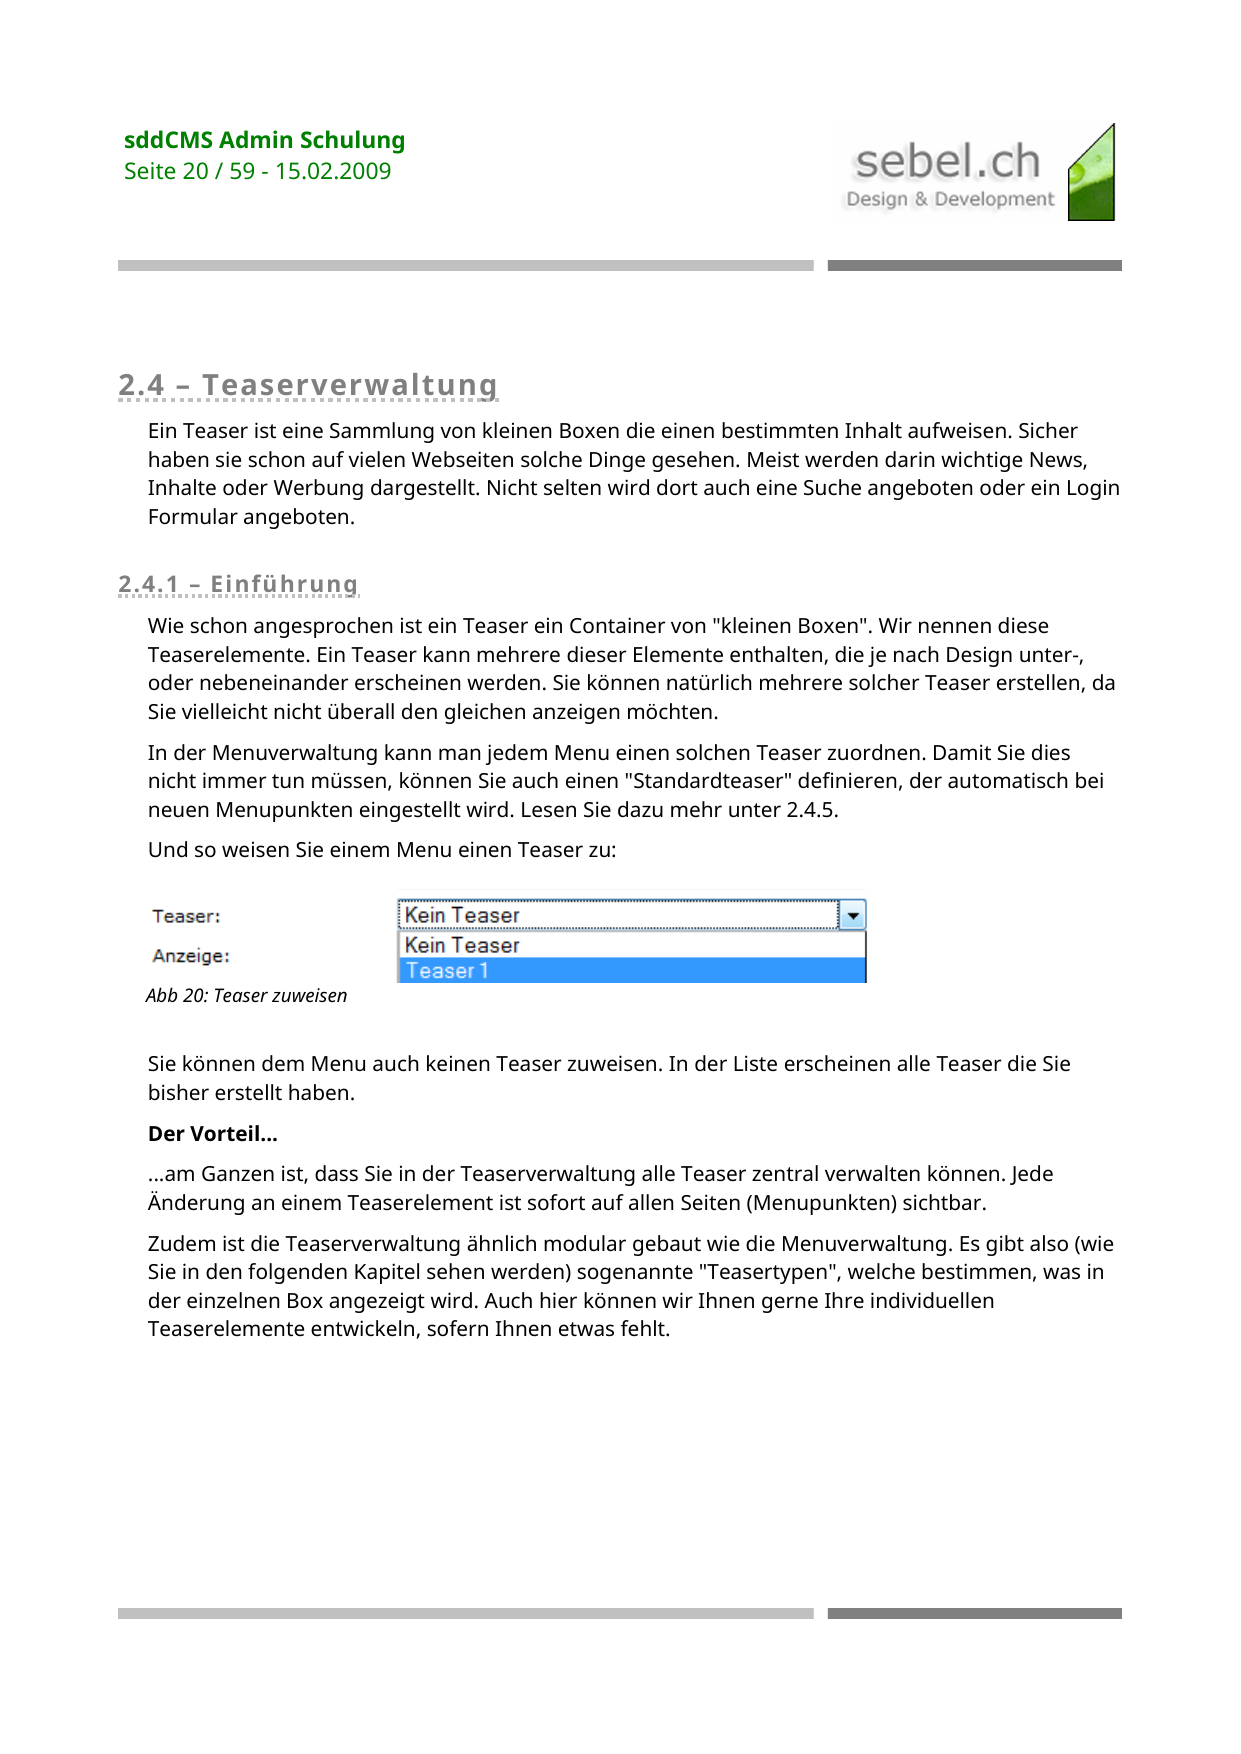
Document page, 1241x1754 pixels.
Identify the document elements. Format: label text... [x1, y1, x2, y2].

text Und so weisen Sie einem Menu einen Teaser zu: [148, 836, 1122, 864]
subtitle 2.4.1 – Einführung [118, 568, 1122, 599]
text Sie können dem Menu auch keinen Teaser zuweisen. In der Liste erscheinen alle Teaser die Sie bisher erstellt haben. [148, 1049, 1122, 1106]
text Zudem ist die Teaserverwaltung ähnlich modular gebaut wie die Menuverwaltung. Es gibt also (wie Sie in den folgenden Kapitel sehen werden) sogenannte "Teasertypen", welche bestimmen, was in der einzelnen Box angezeigt wird. Auch hier können wir Ihnen gerne Ihre individuellen Teaserelemente entwickeln, sofern Ihnen etwas fehlt. [148, 1229, 1122, 1343]
picture [118, 1608, 1122, 1619]
text Wie schon angesprochen ist ein Teaser ein Container von "kleinen Boxen". Wir nennen diese Teaserelemente. Ein Teaser kann mehrere dieser Elemente enthalten, die je nach Design unter-, oder nebeneinander erscheinen werden. Sie können natürlich mehrere solcher Teaser erstellen, da Sie vielleicht nicht überall den gleichen anzeigen möchten. [148, 612, 1122, 725]
picture [118, 260, 1122, 271]
text ...am Ganzen ist, dass Sie in der Teaserverwaltung alle Teaser zentral verwalten können. Jede Änderung an einem Teaserelement ist sofort auf allen Seiten (Menupunkten) sichtbar. [148, 1159, 1122, 1216]
text Abb 20: Teaser zuweisen [146, 902, 926, 1008]
subtitle 2.4 – Teaserverwaltung [118, 364, 1122, 404]
text Der Vorteil... [148, 1119, 1122, 1147]
picture [145, 889, 878, 983]
text Ein Teaser ist eine Sammlung von kleinen Boxen die einen bestimmten Inhalt aufweisen. Sicher haben sie schon auf vielen Webseiten solche Dinge gesehen. Meist werden darin wichtige News, Inhalte oder Werbung dargestellt. Nicht selten wird dort auch eine Suche angeboten oder ein Login Formular angeboten. [148, 417, 1122, 530]
text In der Menuverwaltung kann man jedem Menu einen solchen Teaser zuordnen. Damit Sie dies nicht immer tun müssen, können Sie auch einen "Standardteaser" definieren, der automatisch bei neuen Menupunkten eingestellt wird. Lesen Sie dazu mehr unter 2.4.5. [148, 738, 1122, 823]
